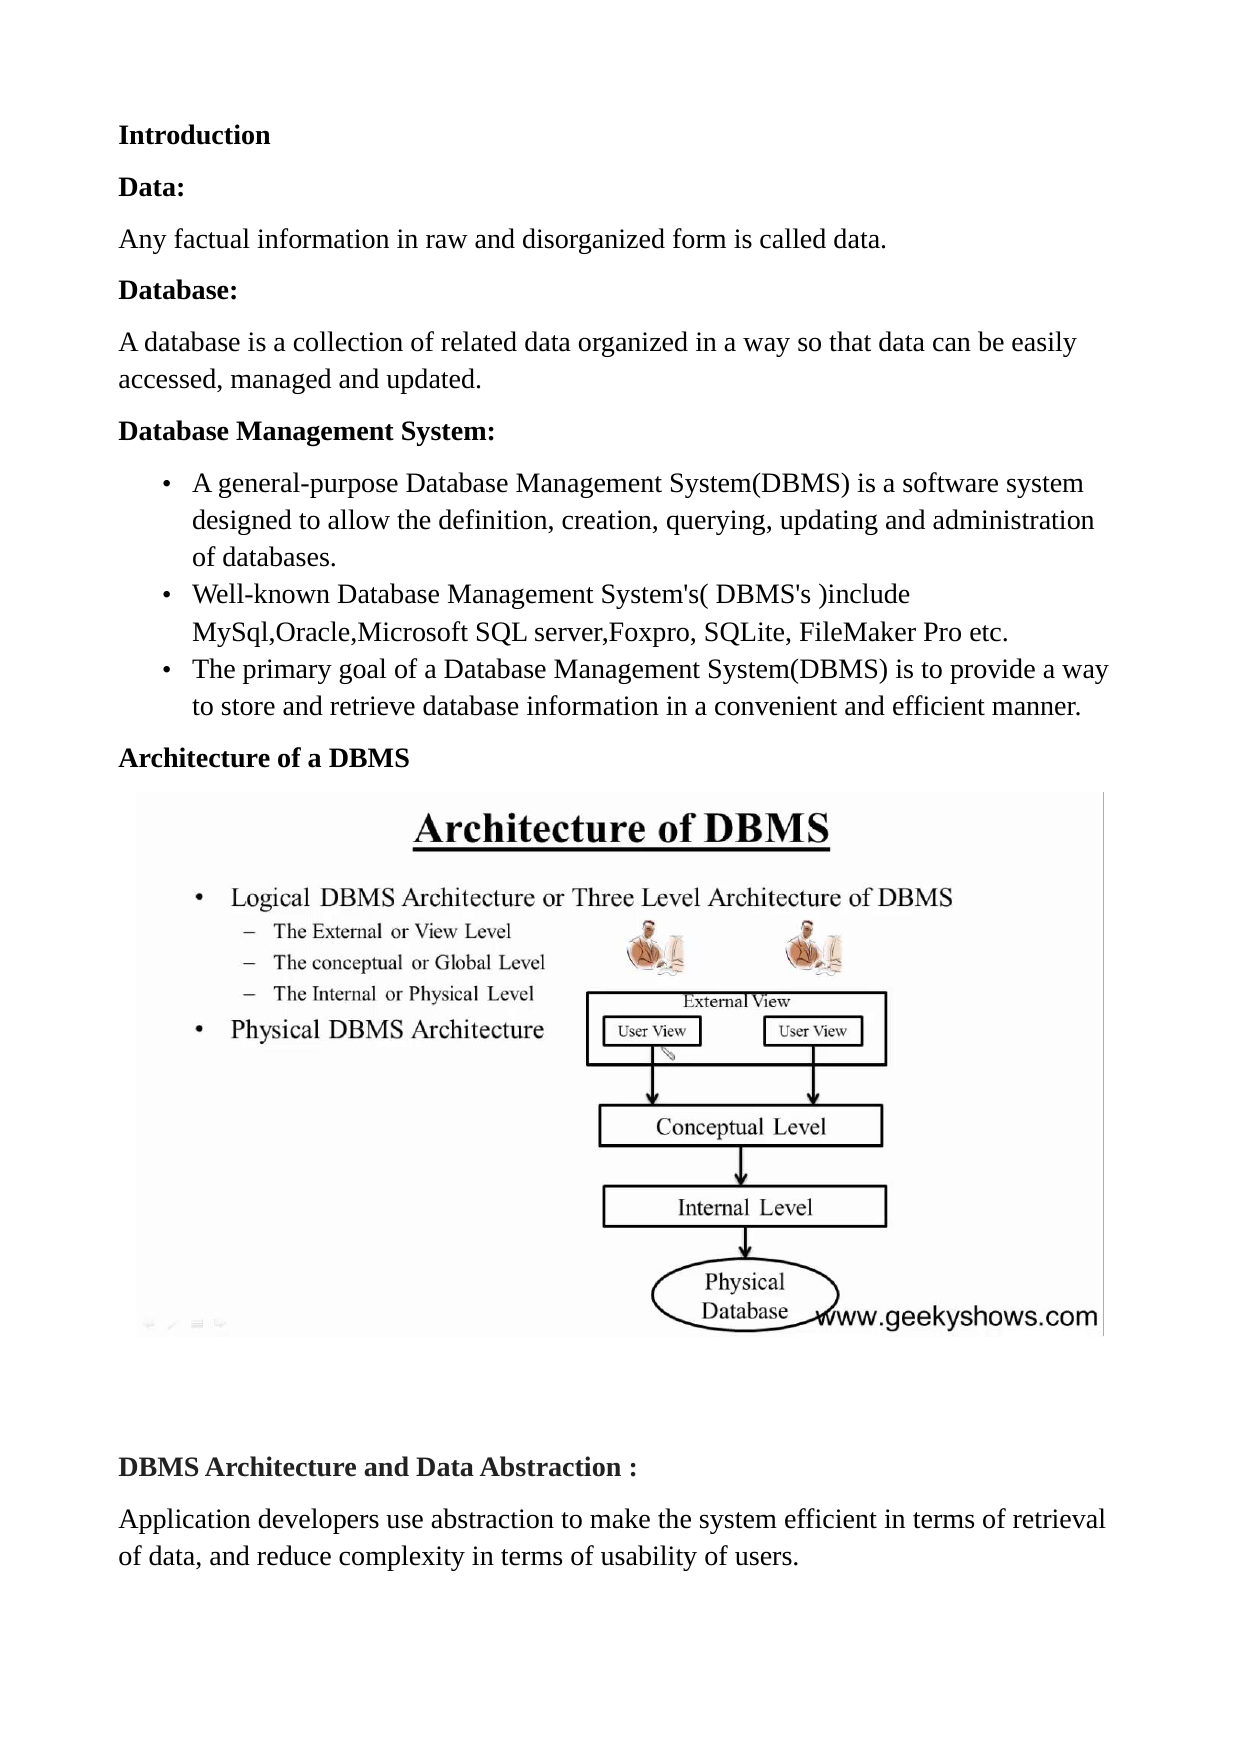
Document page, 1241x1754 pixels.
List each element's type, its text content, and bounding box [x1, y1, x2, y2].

text Database: [118, 273, 1122, 306]
text A database is a collection of related data organized in a way so that data can be easily accessed, managed and updated. [118, 325, 1122, 395]
text Data: [118, 170, 1122, 202]
list Well-known Database Management System's( DBMS's )include MySql,Oracle,Microsoft SQL server,Foxpro, SQLite, FileMaker Pro etc. [162, 577, 1122, 647]
text Any factual information in raw and disorganized form is called data. [118, 222, 1122, 254]
list The primary goal of a Database Management System(DBMS) is to provide a way to store and retrieve database information in a convenient and efficient manner. [162, 652, 1122, 721]
text Application developers use abstraction to make the system efficient in terms of retrieval of data, and reduce complexity in terms of usability of users. [118, 1502, 1122, 1572]
text DBMS Architecture and Data Abstraction : [118, 1450, 1122, 1483]
text Architecture of a DBMS [118, 741, 1122, 773]
list A general-purpose Database Management System(DBMS) is a software system designed to allow the definition, creation, querying, updating and administration of databases. [162, 466, 1122, 573]
picture [136, 792, 1104, 1337]
text Introduction [118, 118, 1122, 151]
text Database Management System: [118, 414, 1122, 447]
